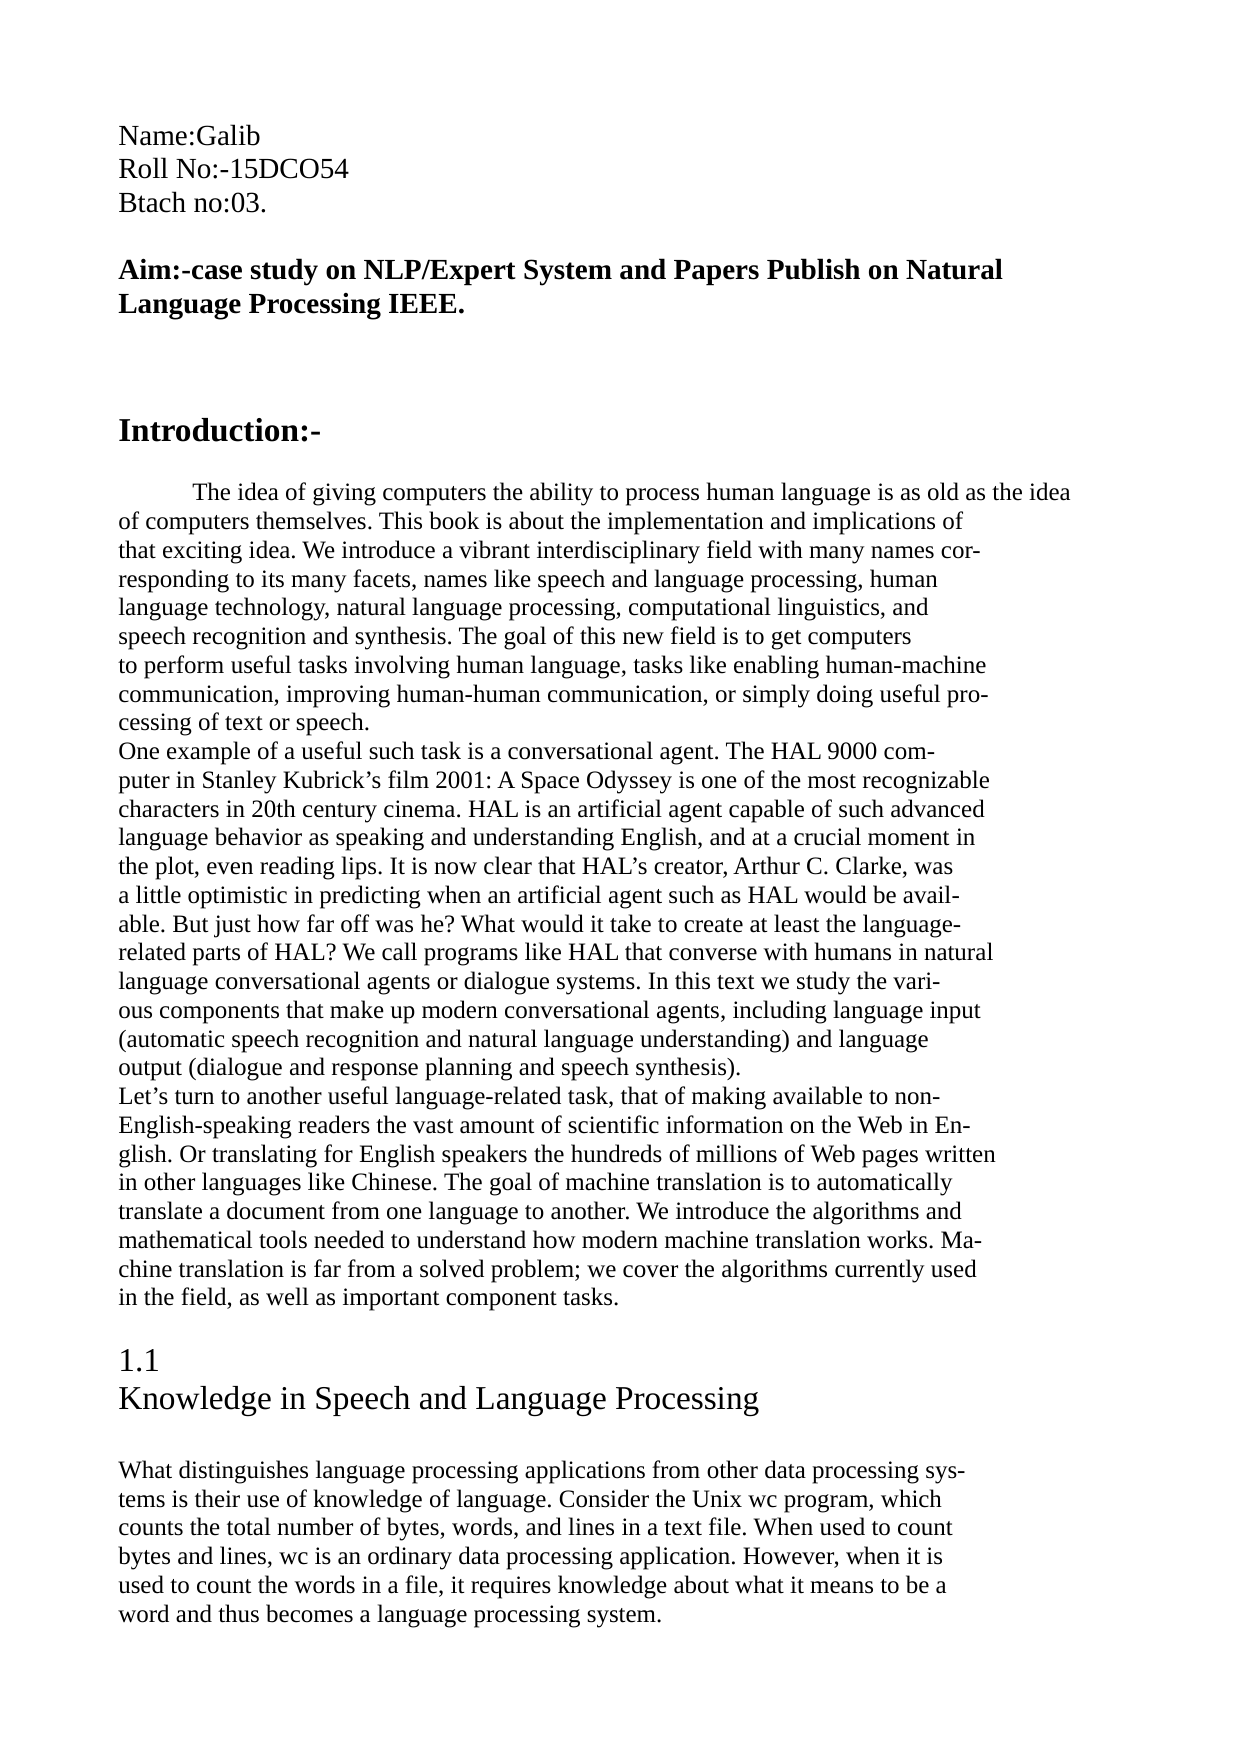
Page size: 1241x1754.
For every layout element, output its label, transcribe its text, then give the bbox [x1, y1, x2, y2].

text Aim:-case study on NLP/Expert System and Papers Publish on Natural Language Processing IEEE. [118, 252, 1122, 319]
text output (dialogue and response planning and speech synthesis). [118, 1052, 1122, 1081]
text responding to its many facets, names like speech and language processing, human [118, 564, 1122, 592]
text of computers themselves. This book is about the implementation and implications of [118, 506, 1122, 535]
text (automatic speech recognition and natural language understanding) and language [118, 1024, 1122, 1052]
text Let’s turn to another useful language-related task, that of making available to non- [118, 1081, 1122, 1110]
text to perform useful tasks involving human language, tasks like enabling human-machine [118, 650, 1122, 679]
text the plot, even reading lips. It is now clear that HAL’s creator, Arthur C. Clarke, was [118, 851, 1122, 880]
text One example of a useful such task is a conversational agent. The HAL 9000 com- [118, 736, 1122, 765]
text used to count the words in a file, it requires knowledge about what it means to be a [118, 1570, 1122, 1599]
text The idea of giving computers the ability to process human language is as old as the idea [118, 477, 1122, 506]
text counts the total number of bytes, words, and lines in a text file. When used to count [118, 1512, 1122, 1541]
text tems is their use of knowledge of language. Consider the Unix wc program, which [118, 1484, 1122, 1512]
text puter in Stanley Kubrick’s film 2001: A Space Odyssey is one of the most recognizable [118, 765, 1122, 794]
text translate a document from one language to another. We introduce the algorithms and [118, 1196, 1122, 1225]
text What distinguishes language processing applications from other data processing sys- [118, 1455, 1122, 1484]
text ous components that make up modern conversational agents, including language input [118, 995, 1122, 1024]
text Name:Galib [118, 118, 1122, 152]
text Btach no:03. [118, 185, 1122, 219]
text language technology, natural language processing, computational linguistics, and [118, 592, 1122, 621]
text communication, improving human-human communication, or simply doing useful pro- [118, 679, 1122, 707]
text speech recognition and synthesis. The goal of this new field is to get computers [118, 621, 1122, 650]
text in the field, as well as important component tasks. [118, 1282, 1122, 1311]
text 1.1 [118, 1340, 1122, 1378]
text mathematical tools needed to understand how modern machine translation works. Ma- [118, 1225, 1122, 1254]
text English-speaking readers the vast amount of scientific information on the Web in En- [118, 1110, 1122, 1139]
text word and thus becomes a language processing system. [118, 1599, 1122, 1627]
text cessing of text or speech. [118, 707, 1122, 736]
text able. But just how far off was he? What would it take to create at least the language- [118, 909, 1122, 937]
text in other languages like Chinese. The goal of machine translation is to automatically [118, 1167, 1122, 1196]
text Introduction:- [118, 410, 1122, 449]
text related parts of HAL? We call programs like HAL that converse with humans in natural [118, 937, 1122, 966]
text a little optimistic in predicting when an artificial agent such as HAL would be avail- [118, 880, 1122, 909]
text language behavior as speaking and understanding English, and at a crucial moment in [118, 822, 1122, 851]
text that exciting idea. We introduce a vibrant interdisciplinary field with many names cor- [118, 535, 1122, 564]
text characters in 20th century cinema. HAL is an artificial agent capable of such advanced [118, 794, 1122, 822]
text language conversational agents or dialogue systems. In this text we study the vari- [118, 966, 1122, 995]
text Roll No:-15DCO54 [118, 152, 1122, 185]
text chine translation is far from a solved problem; we cover the algorithms currently used [118, 1254, 1122, 1282]
text glish. Or translating for English speakers the hundreds of millions of Web pages written [118, 1139, 1122, 1167]
text bytes and lines, wc is an ordinary data processing application. However, when it is [118, 1541, 1122, 1570]
text Knowledge in Speech and Language Processing [118, 1378, 1122, 1417]
